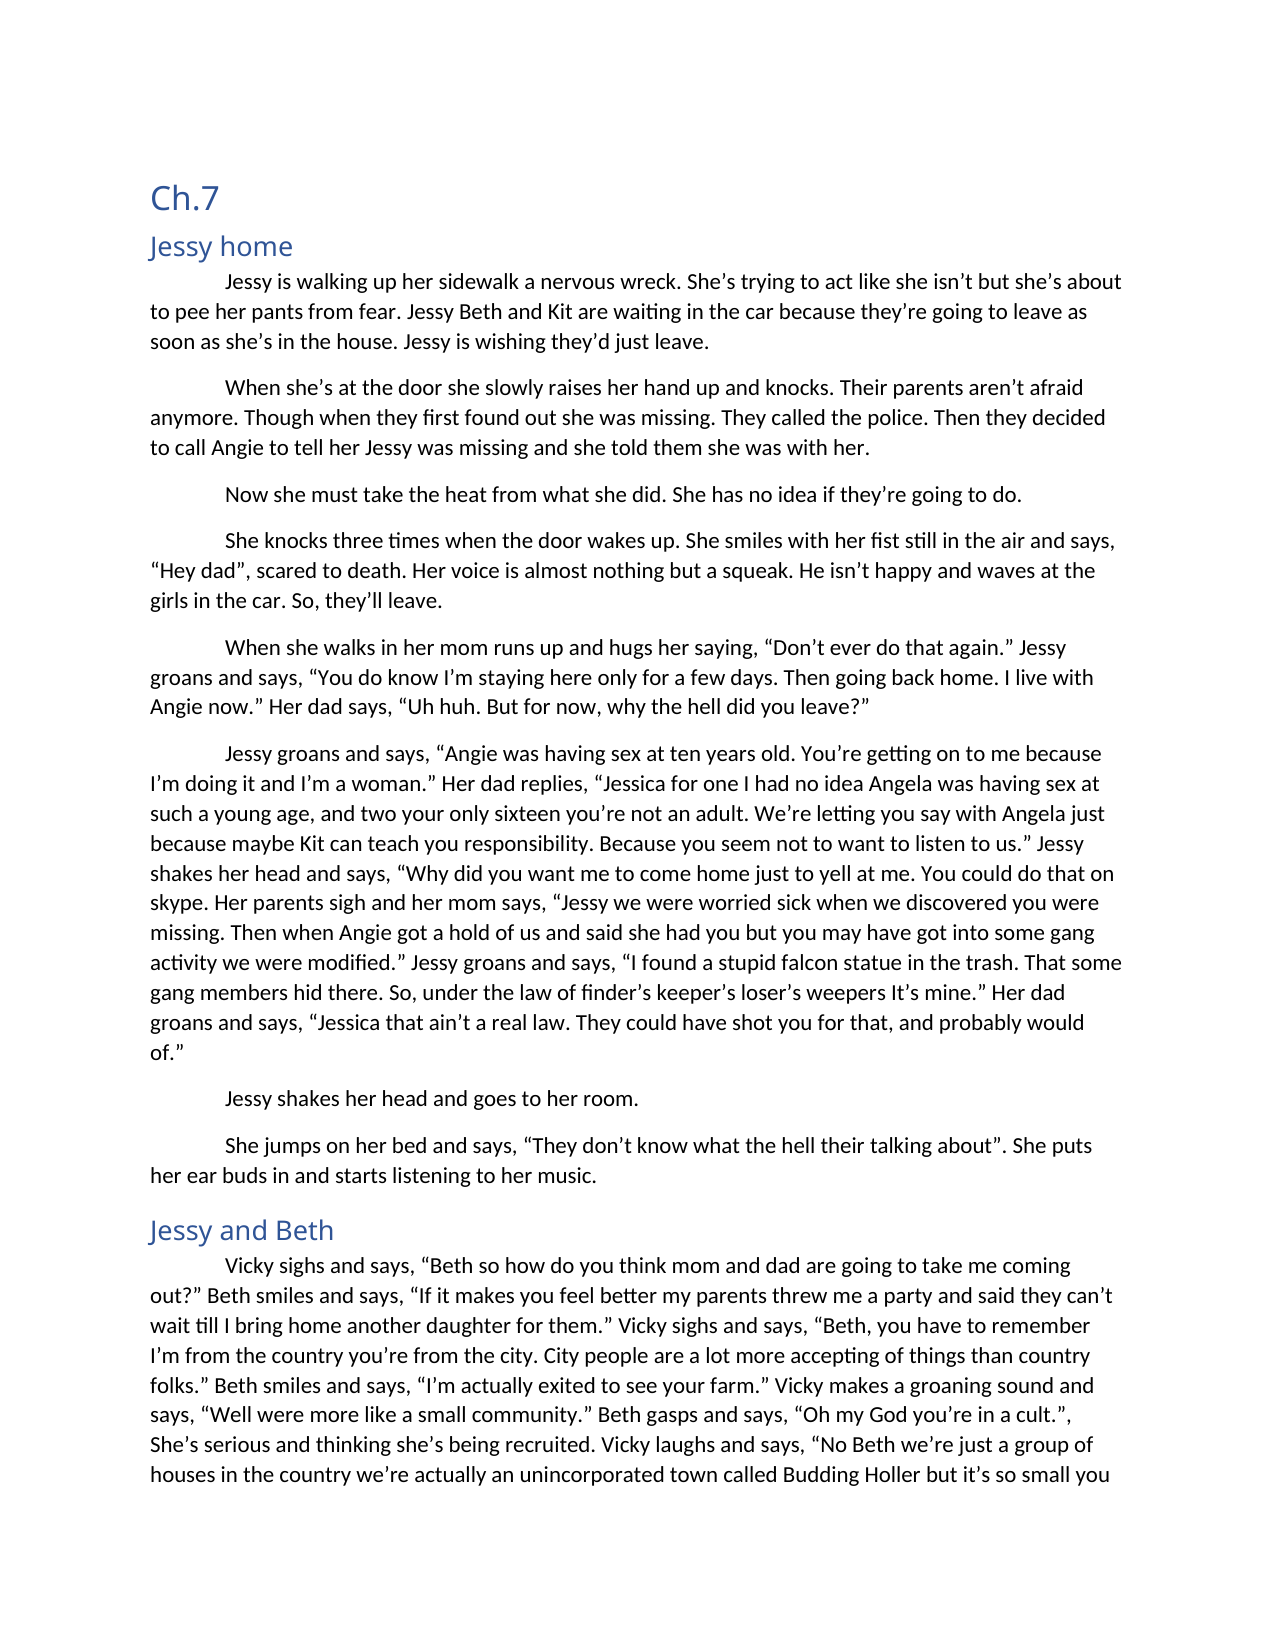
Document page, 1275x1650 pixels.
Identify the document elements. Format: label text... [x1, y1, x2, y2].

subtitle Jessy and Beth [150, 1212, 1125, 1249]
text When she walks in her mom runs up and hugs her saying, “Don’t ever do that again.” Jessy groans and says, “You do know I’m staying here only for a few days. Then going back home. I live with Angie now.” Her dad says, “Uh huh. But for now, why the hell did you leave?” [150, 633, 1125, 721]
text She knocks three times when the door wakes up. She smiles with her fist still in the air and says, “Hey dad”, scared to death. Her voice is almost nothing but a squeak. He isn’t happy and waves at the girls in the car. So, they’ll leave. [150, 526, 1125, 614]
text Jessy shakes her head and goes to her room. [150, 1084, 1125, 1113]
subtitle Jessy home [150, 228, 1125, 264]
subtitle Ch.7 [150, 175, 1125, 220]
text When she’s at the door she slowly raises her hand up and knocks. Their parents aren’t afraid anymore. Though when they first found out she was missing. They called the police. Then they decided to call Angie to tell her Jessy was missing and she told them she was with her. [150, 373, 1125, 461]
text Jessy is walking up her sidewalk a nervous wreck. She’s trying to act like she isn’t but she’s about to pee her pants from fear. Jessy Beth and Kit are waiting in the car because they’re going to leave as soon as she’s in the house. Jessy is wishing they’d just leave. [150, 267, 1125, 355]
text Vicky sighs and says, “Beth so how do you think mom and dad are going to take me coming out?” Beth smiles and says, “If it makes you feel better my parents threw me a party and said they can’t wait till I bring home another daughter for them.” Vicky sighs and says, “Beth, you have to remember I’m from the country you’re from the city. City people are a lot more accepting of things than country folks.” Beth smiles and says, “I’m actually exited to see your farm.” Vicky makes a groaning sound and says, “Well were more like a small community.” Beth gasps and says, “Oh my God you’re in a cult.”, She’s serious and thinking she’s being recruited. Vicky laughs and says, “No Beth we’re just a group of houses in the country we’re actually an unincorporated town called Budding Holler but it’s so small you [150, 1251, 1125, 1488]
text Jessy groans and says, “Angie was having sex at ten years old. You’re getting on to me because I’m doing it and I’m a woman.” Her dad replies, “Jessica for one I had no idea Angela was having sex at such a young age, and two your only sixteen you’re not an adult. We’re letting you say with Angela just because maybe Kit can teach you responsibility. Because you seem not to want to listen to us.” Jessy shakes her head and says, “Why did you want me to come home just to yell at me. You could do that on skype. Her parents sigh and her mom says, “Jessy we were worried sick when we discovered you were missing. Then when Angie got a hold of us and said she had you but you may have got into some gang activity we were modified.” Jessy groans and says, “I found a stupid falcon statue in the trash. That some gang members hid there. So, under the law of finder’s keeper’s loser’s weepers It’s mine.” Her dad groans and says, “Jessica that ain’t a real law. They could have shot you for that, and probably would of.” [150, 739, 1125, 1066]
text She jumps on her bed and says, “They don’t know what the hell their talking about”. She puts her ear buds in and starts listening to her music. [150, 1131, 1125, 1189]
text Now she must take the heat from what she did. She has no idea if they’re going to do. [150, 480, 1125, 508]
